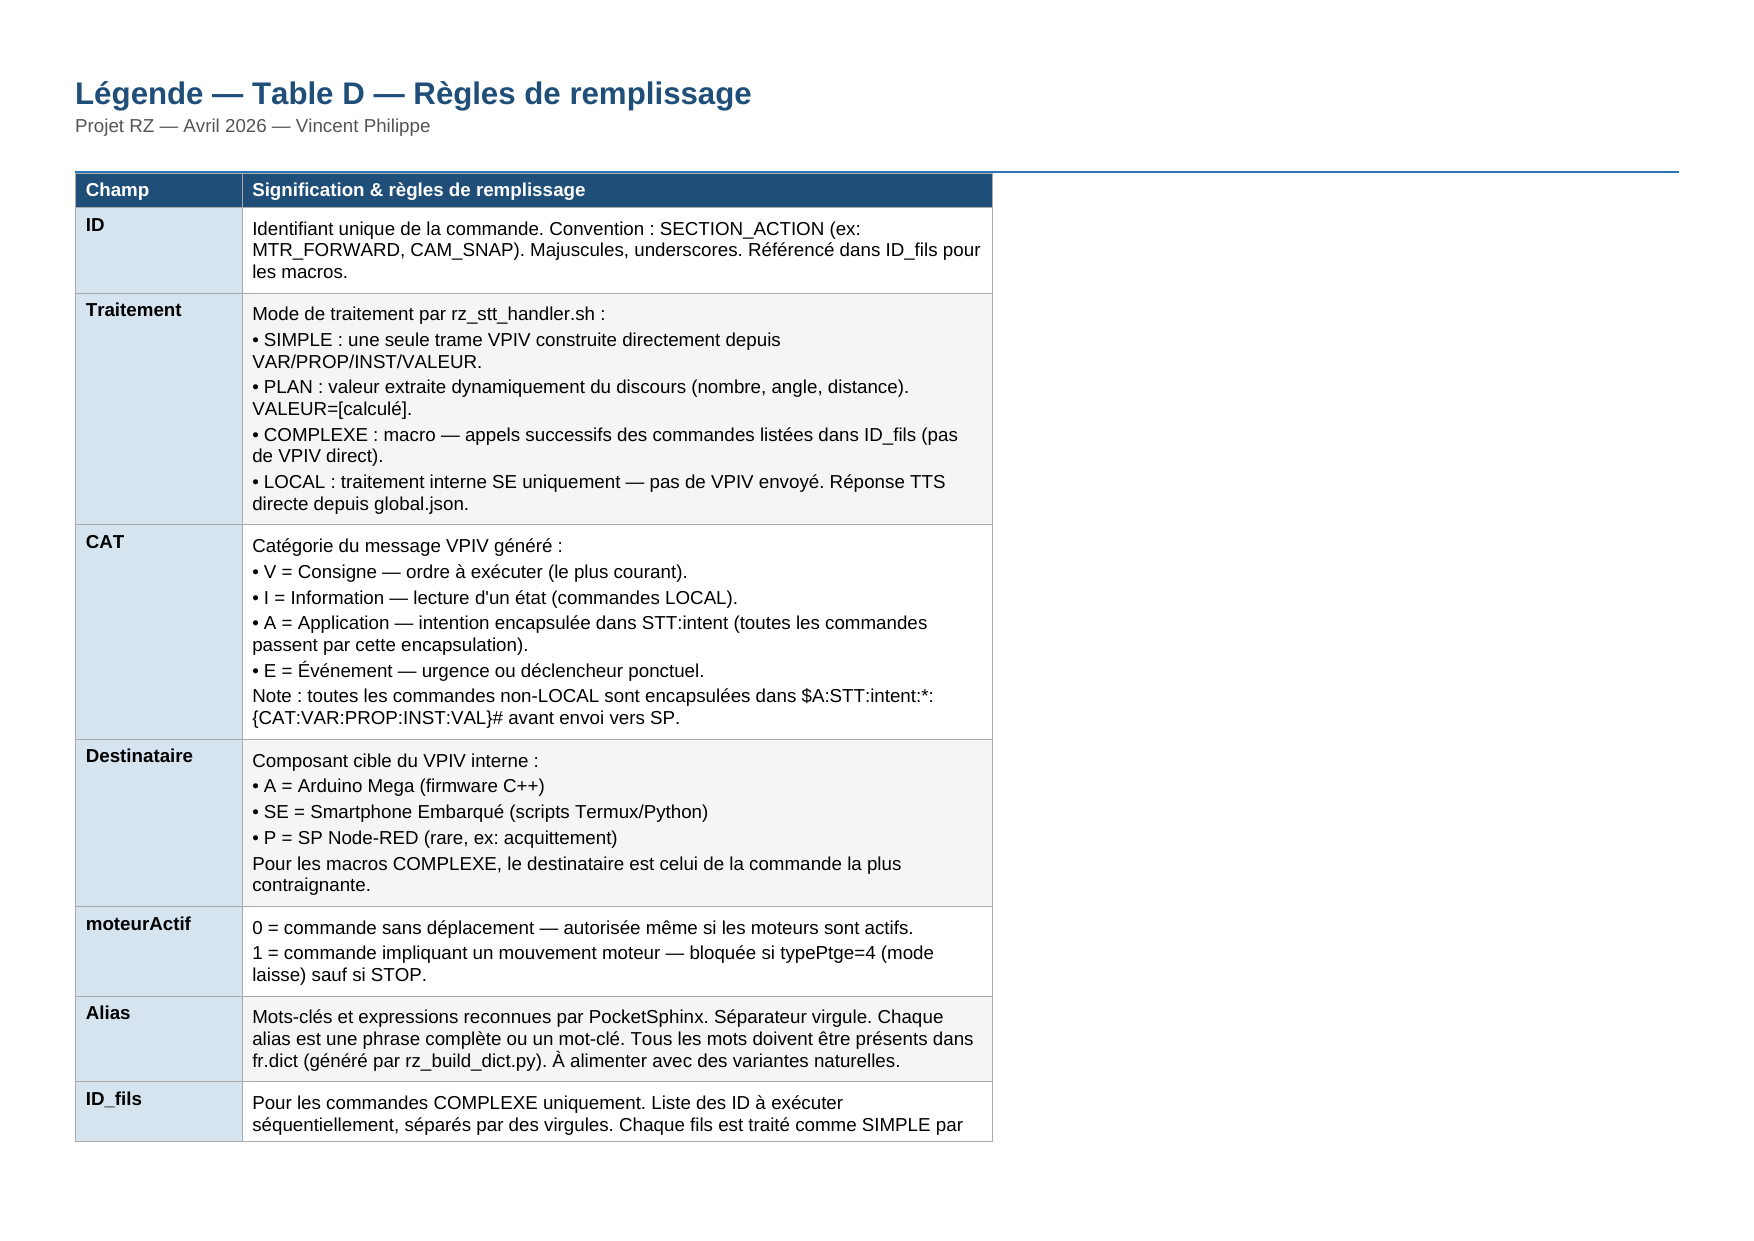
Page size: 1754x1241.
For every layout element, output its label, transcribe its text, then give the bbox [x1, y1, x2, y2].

table_cell ID_fils [76, 1082, 242, 1141]
table_cell Mots-clés et expressions reconnues par PocketSphinx. Séparateur virgule. Chaque alias est une phrase complète ou un mot-clé. Tous les mots doivent être présents dans fr.dict (généré par rz_build_dict.py). À alimenter avec des variantes naturelles. [243, 997, 992, 1081]
table_cell Alias [76, 997, 242, 1081]
table_cell Identifiant unique de la commande. Convention : SECTION_ACTION (ex: MTR_FORWARD, CAM_SNAP). Majuscules, underscores. Référencé dans ID_fils pour les macros. [243, 208, 992, 293]
table_cell Destinataire [76, 740, 242, 906]
table_header Signification & règles de remplissage [243, 174, 992, 207]
table_cell ID [76, 208, 242, 293]
table_cell CAT [76, 525, 242, 739]
table_cell Mode de traitement par rz_stt_handler.sh : • SIMPLE : une seule trame VPIV construite directement depuis VAR/PROP/INST/VALEUR. • PLAN : valeur extraite dynamiquement du discours (nombre, angle, distance). VALEUR=[calculé]. • COMPLEXE : macro — appels successifs des commandes listées dans ID_fils (pas de VPIV direct). • LOCAL : traitement interne SE uniquement — pas de VPIV envoyé. Réponse TTS directe depuis global.json. [243, 294, 992, 524]
table_cell Composant cible du VPIV interne : • A = Arduino Mega (firmware C++) • SE = Smartphone Embarqué (scripts Termux/Python) • P = SP Node-RED (rare, ex: acquittement) Pour les macros COMPLEXE, le destinataire est celui de la commande la plus contraignante. [243, 740, 992, 906]
table_header Champ [76, 174, 242, 207]
table_cell Traitement [76, 294, 242, 524]
table_cell Catégorie du message VPIV généré : • V = Consigne — ordre à exécuter (le plus courant). • I = Information — lecture d'un état (commandes LOCAL). • A = Application — intention encapsulée dans STT:intent (toutes les commandes passent par cette encapsulation). • E = Événement — urgence ou déclencheur ponctuel. Note : toutes les commandes non-LOCAL sont encapsulées dans $A:STT:intent:*:{CAT:VAR:PROP:INST:VAL}# avant envoi vers SP. [243, 525, 992, 739]
table_cell 0 = commande sans déplacement — autorisée même si les moteurs sont actifs. 1 = commande impliquant un mouvement moteur — bloquée si typePtge=4 (mode laisse) sauf si STOP. [243, 907, 992, 996]
text Projet RZ — Avril 2026 — Vincent Philippe [75, 115, 1679, 137]
table_cell moteurActif [76, 907, 242, 996]
table_cell Pour les commandes COMPLEXE uniquement. Liste des ID à exécuter séquentiellement, séparés par des virgules. Chaque fils est traité comme SIMPLE par [243, 1082, 992, 1141]
text Légende — Table D — Règles de remplissage [75, 75, 1679, 111]
